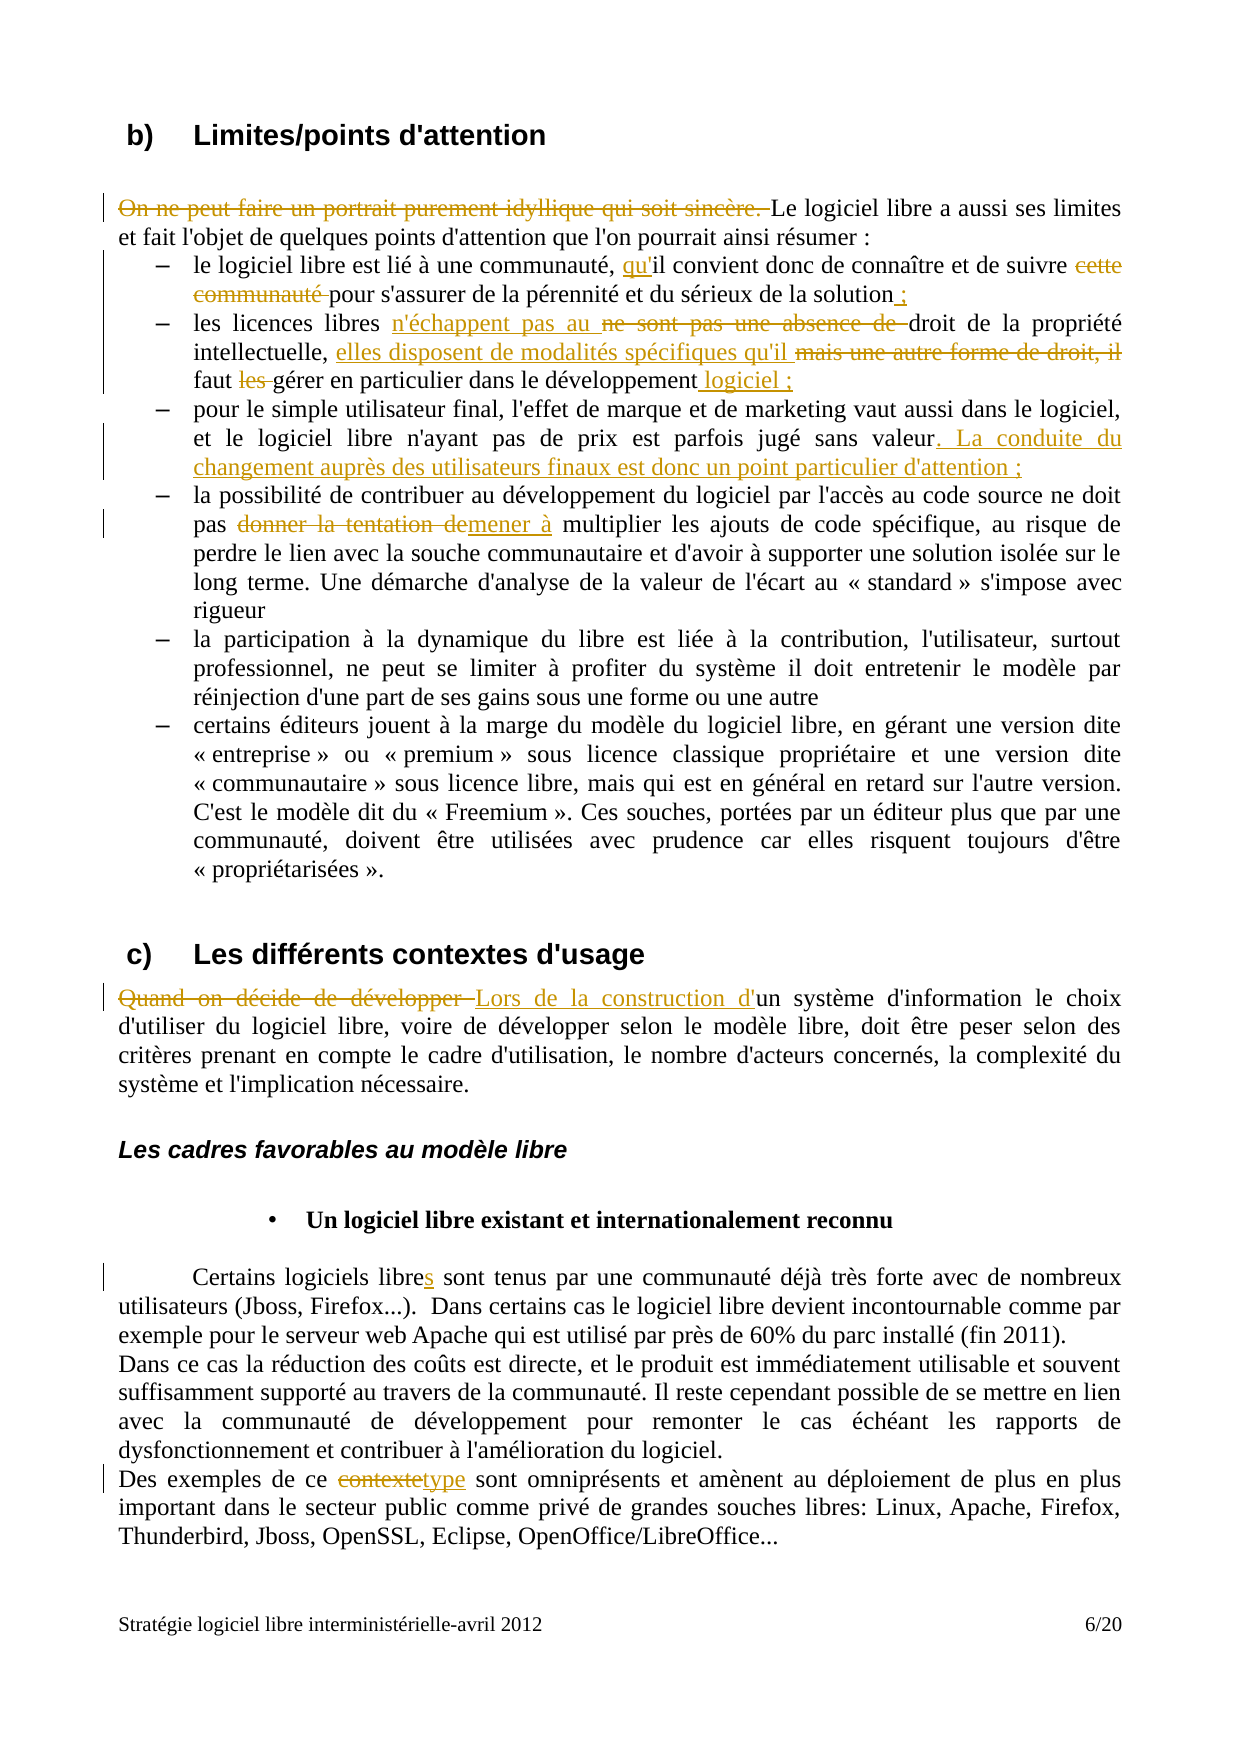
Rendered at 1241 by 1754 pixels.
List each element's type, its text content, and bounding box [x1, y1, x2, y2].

subtitle Les cadres favorables au modèle libre [118, 1135, 1122, 1164]
text Lors de la construction d'un système d'information le choix d'utiliser du logiciel libre, voire de développer selon le modèle libre, doit être peser selon des critères prenant en compte le cadre d'utilisation, le nombre d'acteurs concernés, la complexité du système et l'implication nécessaire. [118, 983, 1122, 1098]
list pour le simple utilisateur final, l'effet de marque et de marketing vaut aussi dans le logiciel, et le logiciel libre n'ayant pas de prix est parfois jugé sans valeur. La conduite du changement auprès des utilisateurs finaux est donc un point particulier d'attention ; [156, 394, 1122, 480]
subtitle Limites/points d'attention [118, 118, 1122, 152]
list certains éditeurs jouent à la marge du modèle du logiciel libre, en gérant une version dite « entreprise » ou « premium » sous licence classique propriétaire et une version dite « communautaire » sous licence libre, mais qui est en général en retard sur l'autre version. C'est le modèle dit du « Freemium ». Ces souches, portées par un éditeur plus que par une communauté, doivent être utilisées avec prudence car elles risquent toujours d'être « propriétarisées ». [156, 710, 1122, 883]
subtitle Les différents contextes d'usage [118, 937, 1122, 970]
text Le logiciel libre a aussi ses limites et fait l'objet de quelques points d'attention que l'on pourrait ainsi résumer : [118, 193, 1122, 250]
list la possibilité de contribuer au développement du logiciel par l'accès au code source ne doit pas mener à multiplier les ajouts de code spécifique, au risque de perdre le lien avec la souche communautaire et d'avoir à supporter une solution isolée sur le long terme. Une démarche d'analyse de la valeur de l'écart au « standard » s'impose avec rigueur [156, 480, 1122, 624]
list le logiciel libre est lié à une communauté, qu'il convient donc de connaître et de suivre pour s'assurer de la pérennité et du sérieux de la solution ; [156, 250, 1122, 308]
list les licences libres n'échappent pas au droit de la propriété intellectuelle, elles disposent de modalités spécifiques qu'il faut gérer en particulier dans le développement logiciel ; [156, 308, 1122, 394]
list la participation à la dynamique du libre est liée à la contribution, l'utilisateur, surtout professionnel, ne peut se limiter à profiter du système il doit entretenir le modèle par réinjection d'une part de ses gains sous une forme ou une autre [156, 624, 1122, 710]
list Un logiciel libre existant et internationalement reconnu [268, 1205, 1122, 1234]
text Certains logiciels libres sont tenus par une communauté déjà très forte avec de nombreux utilisateurs (Jboss, Firefox...). Dans certains cas le logiciel libre devient incontournable comme par exemple pour le serveur web Apache qui est utilisé par près de 60% du parc installé (fin 2011). [118, 1262, 1122, 1349]
text Dans ce cas la réduction des coûts est directe, et le produit est immédiatement utilisable et souvent suffisamment supporté au travers de la communauté. Il reste cependant possible de se mettre en lien avec la communauté de développement pour remonter le cas échéant les rapports de dysfonctionnement et contribuer à l'amélioration du logiciel. [118, 1349, 1122, 1464]
text Des exemples de ce type sont omniprésents et amènent au déploiement de plus en plus important dans le secteur public comme privé de grandes souches libres: Linux, Apache, Firefox, Thunderbird, Jboss, OpenSSL, Eclipse, OpenOffice/LibreOffice... [118, 1464, 1122, 1550]
